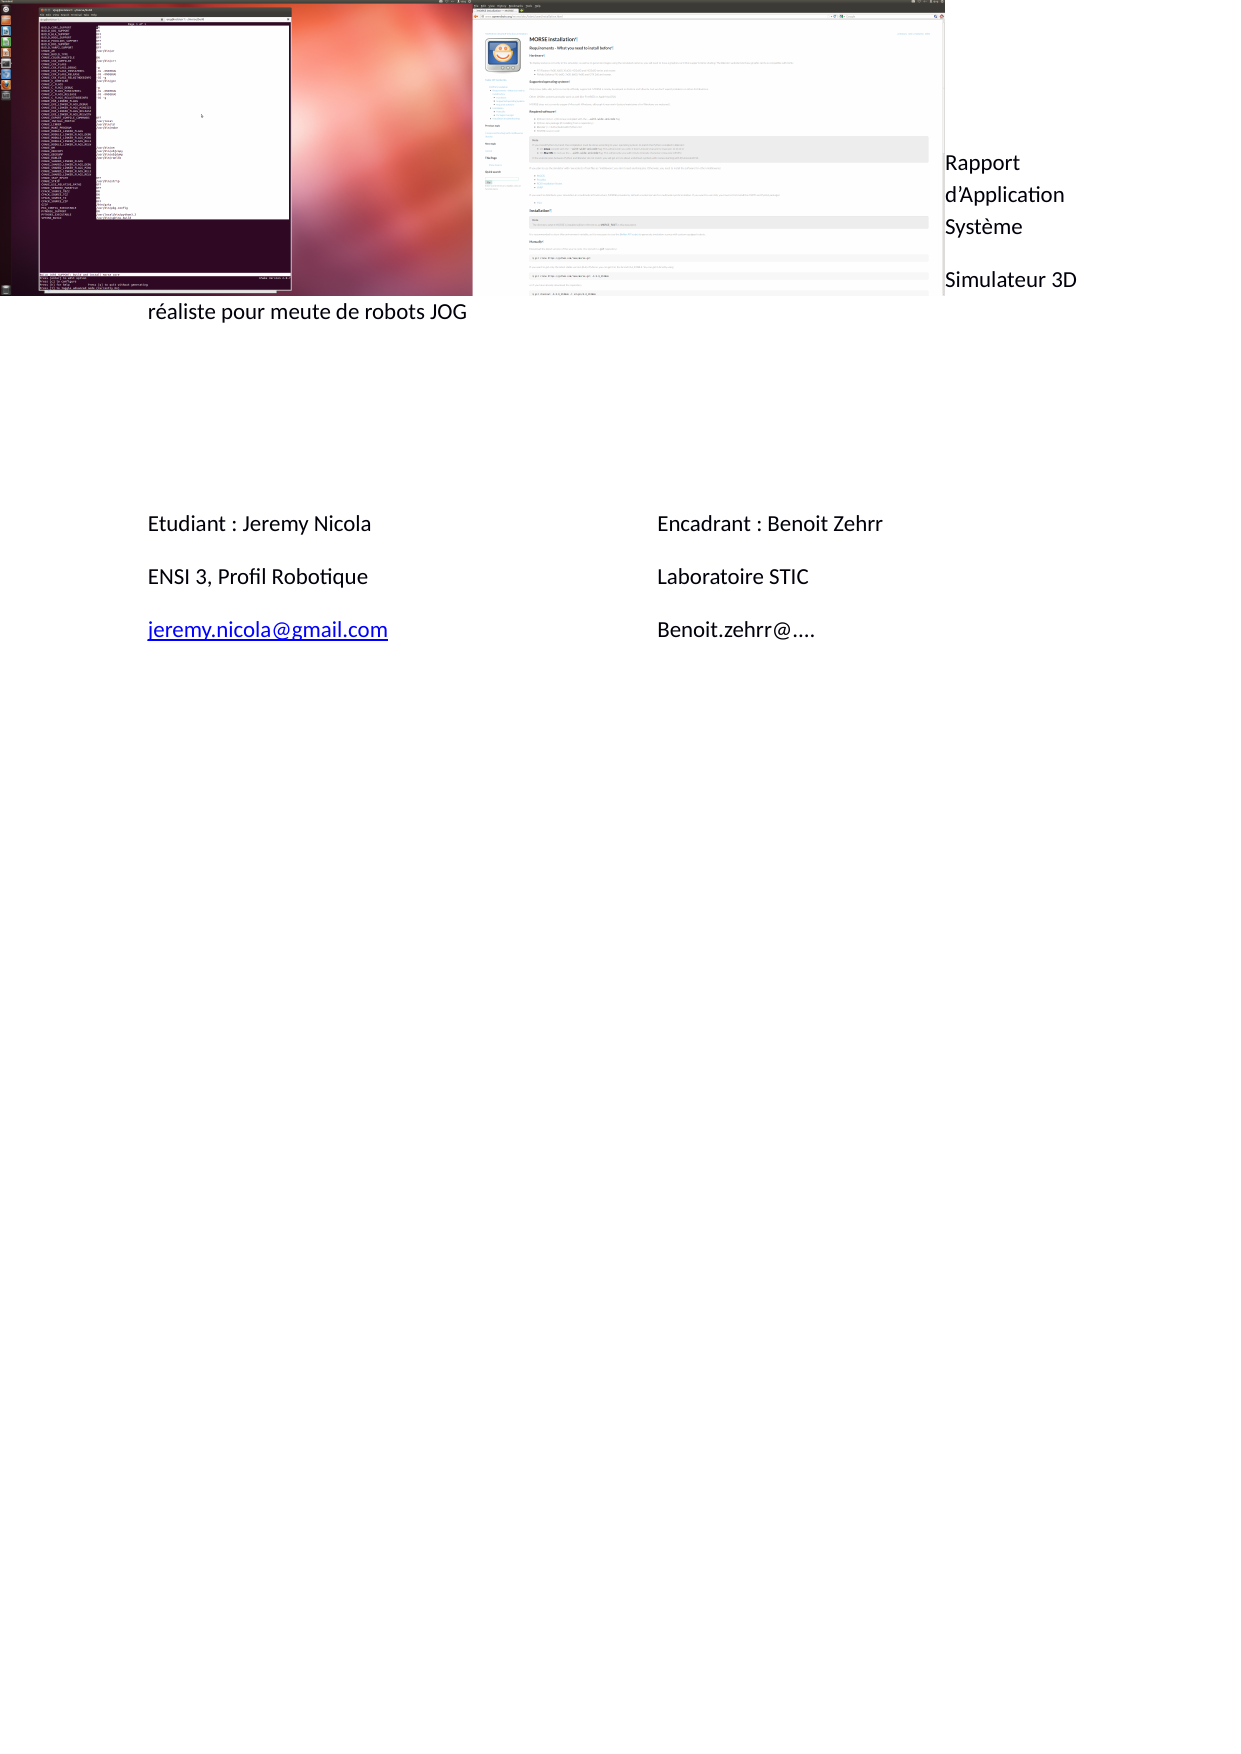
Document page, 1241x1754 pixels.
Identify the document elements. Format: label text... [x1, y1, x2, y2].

text Benoit.zehrr@.... [657, 615, 1093, 643]
text Simulateur 3D réaliste pour meute de robots JOG [148, 265, 1093, 325]
text ENSI 3, Profil Robotique [148, 562, 583, 590]
picture [0, 0, 945, 296]
text Laboratoire STIC [657, 562, 1093, 590]
text Rapport d’Application Système [945, 148, 1093, 240]
text Etudiant : Jeremy Nicola [148, 509, 583, 537]
text jeremy.nicola@gmail.com [148, 615, 583, 643]
text Encadrant : Benoit Zehrr [657, 509, 1093, 537]
